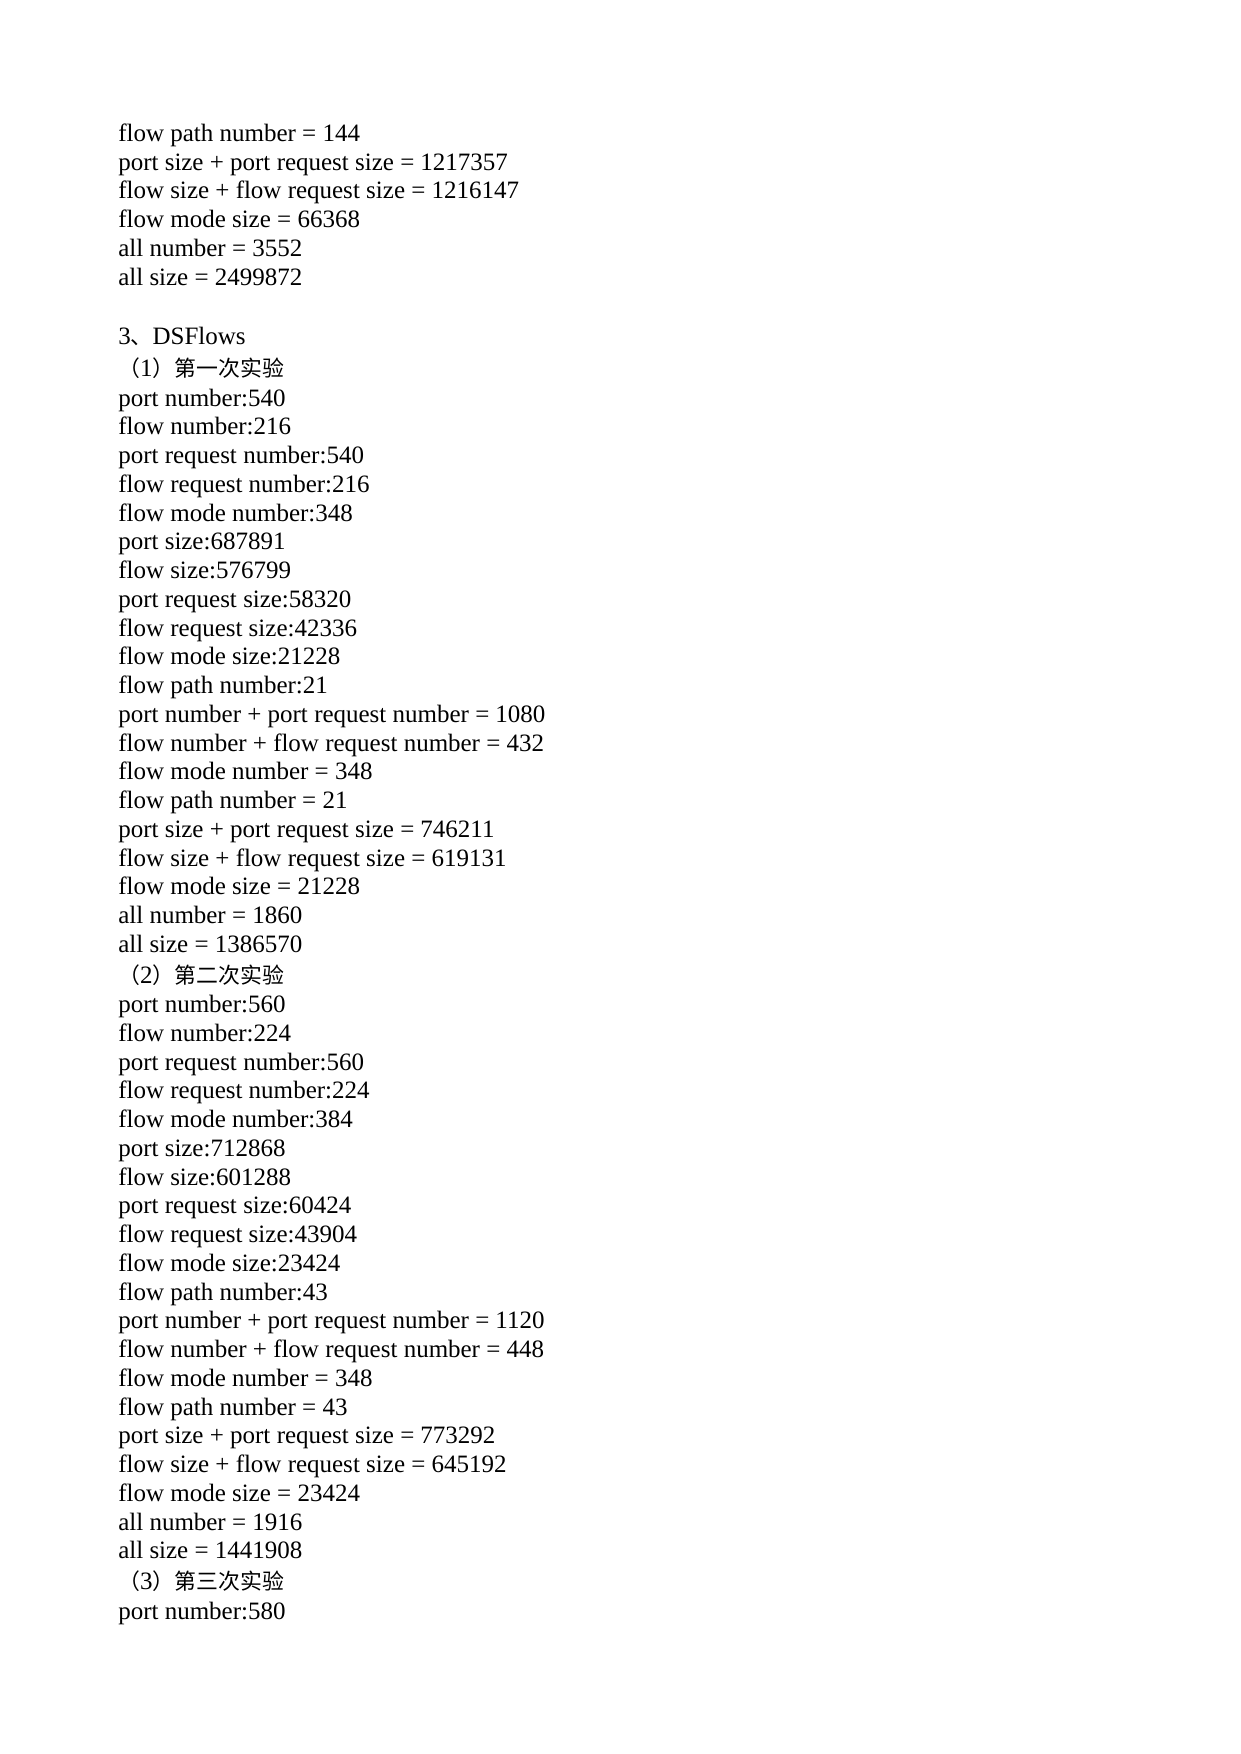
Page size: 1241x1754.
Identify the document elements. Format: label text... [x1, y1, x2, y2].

text port size:712868 [118, 1133, 1122, 1162]
text port request size:60424 [118, 1191, 1122, 1219]
text flow path number = 144 [118, 118, 1122, 147]
text （3）第三次实验 [118, 1564, 1122, 1596]
text flow mode number:348 [118, 498, 1122, 526]
text （1）第一次实验 [118, 351, 1122, 383]
text port number + port request number = 1120 [118, 1306, 1122, 1334]
text flow request size:43904 [118, 1219, 1122, 1248]
text 3、DSFlows [118, 319, 1122, 351]
text flow mode size = 23424 [118, 1478, 1122, 1507]
text port size + port request size = 746211 [118, 814, 1122, 843]
text port number:560 [118, 989, 1122, 1018]
text flow number:224 [118, 1018, 1122, 1047]
text all number = 1860 [118, 900, 1122, 929]
text flow number + flow request number = 432 [118, 728, 1122, 756]
text flow path number:21 [118, 670, 1122, 699]
text flow mode size = 66368 [118, 204, 1122, 233]
text flow size:601288 [118, 1162, 1122, 1191]
text flow request number:216 [118, 469, 1122, 498]
text all number = 1916 [118, 1507, 1122, 1536]
text port size:687891 [118, 526, 1122, 555]
text port request number:560 [118, 1047, 1122, 1076]
text flow size + flow request size = 645192 [118, 1449, 1122, 1478]
text flow number:216 [118, 411, 1122, 440]
text flow mode size = 21228 [118, 871, 1122, 900]
text port number:540 [118, 383, 1122, 411]
text flow mode number:384 [118, 1104, 1122, 1133]
text （2）第二次实验 [118, 958, 1122, 989]
text flow mode size:23424 [118, 1248, 1122, 1277]
text flow number + flow request number = 448 [118, 1334, 1122, 1363]
text flow path number = 21 [118, 785, 1122, 814]
text all size = 1441908 [118, 1536, 1122, 1564]
text flow mode size:21228 [118, 641, 1122, 670]
text flow size:576799 [118, 555, 1122, 584]
text flow request number:224 [118, 1076, 1122, 1104]
text flow size + flow request size = 1216147 [118, 176, 1122, 204]
text all size = 2499872 [118, 262, 1122, 291]
text port size + port request size = 773292 [118, 1421, 1122, 1449]
text flow size + flow request size = 619131 [118, 843, 1122, 871]
text flow mode number = 348 [118, 1363, 1122, 1392]
text flow mode number = 348 [118, 756, 1122, 785]
text port request size:58320 [118, 584, 1122, 613]
text all size = 1386570 [118, 929, 1122, 958]
text flow path number = 43 [118, 1392, 1122, 1421]
text flow path number:43 [118, 1277, 1122, 1306]
text all number = 3552 [118, 233, 1122, 262]
text port size + port request size = 1217357 [118, 147, 1122, 176]
text port number:580 [118, 1596, 1122, 1625]
text port number + port request number = 1080 [118, 699, 1122, 728]
text flow request size:42336 [118, 613, 1122, 641]
text port request number:540 [118, 440, 1122, 469]
